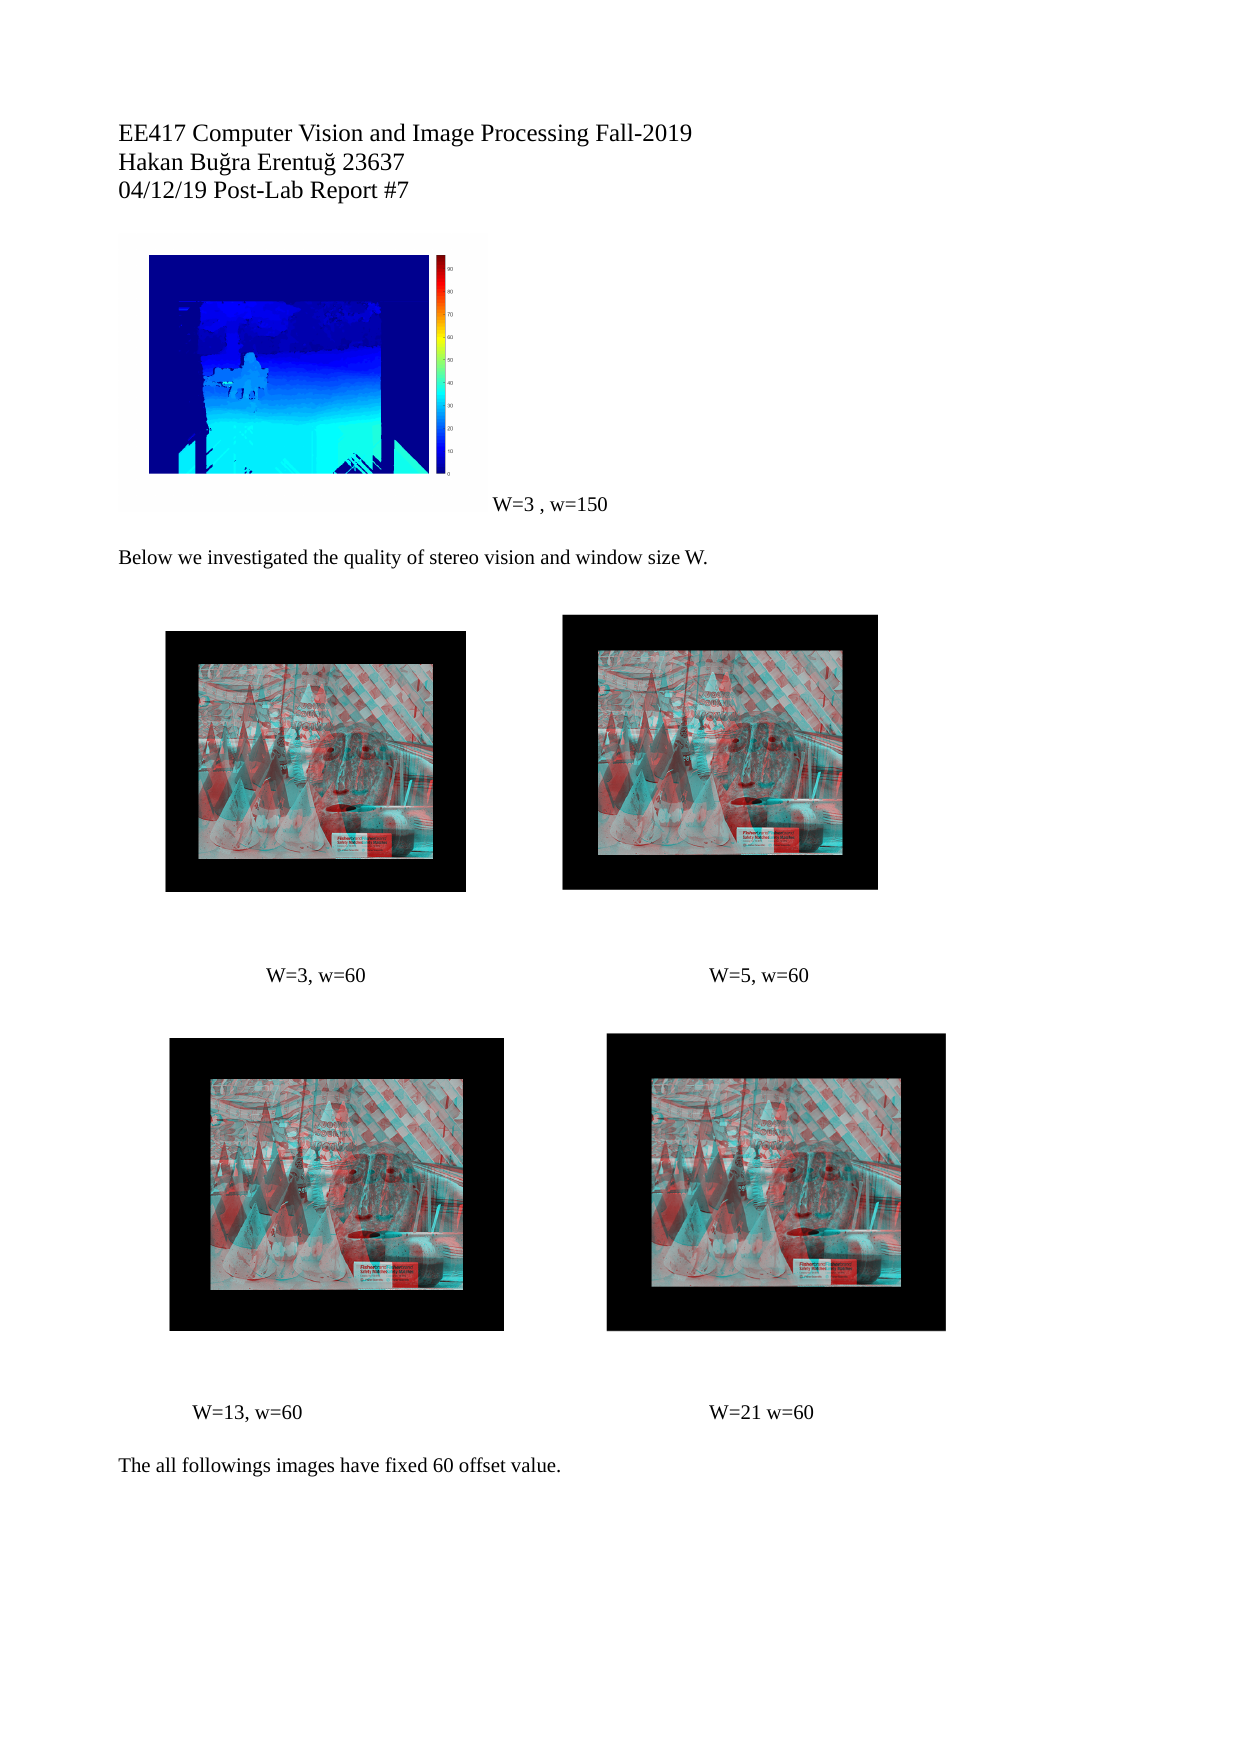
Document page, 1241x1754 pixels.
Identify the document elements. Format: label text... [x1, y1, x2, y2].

text W=3 , w=150 [118, 234, 1122, 516]
text Below we investigated the quality of stereo vision and window size W. [118, 545, 1122, 569]
picture [118, 597, 928, 934]
text W=3, w=60 W=5, w=60 [118, 963, 1122, 987]
picture [118, 233, 488, 512]
text W=13, w=60 W=21 w=60 [118, 1400, 1122, 1424]
text The all followings images have fixed 60 offset value. [118, 1453, 1122, 1477]
picture [118, 1015, 997, 1376]
